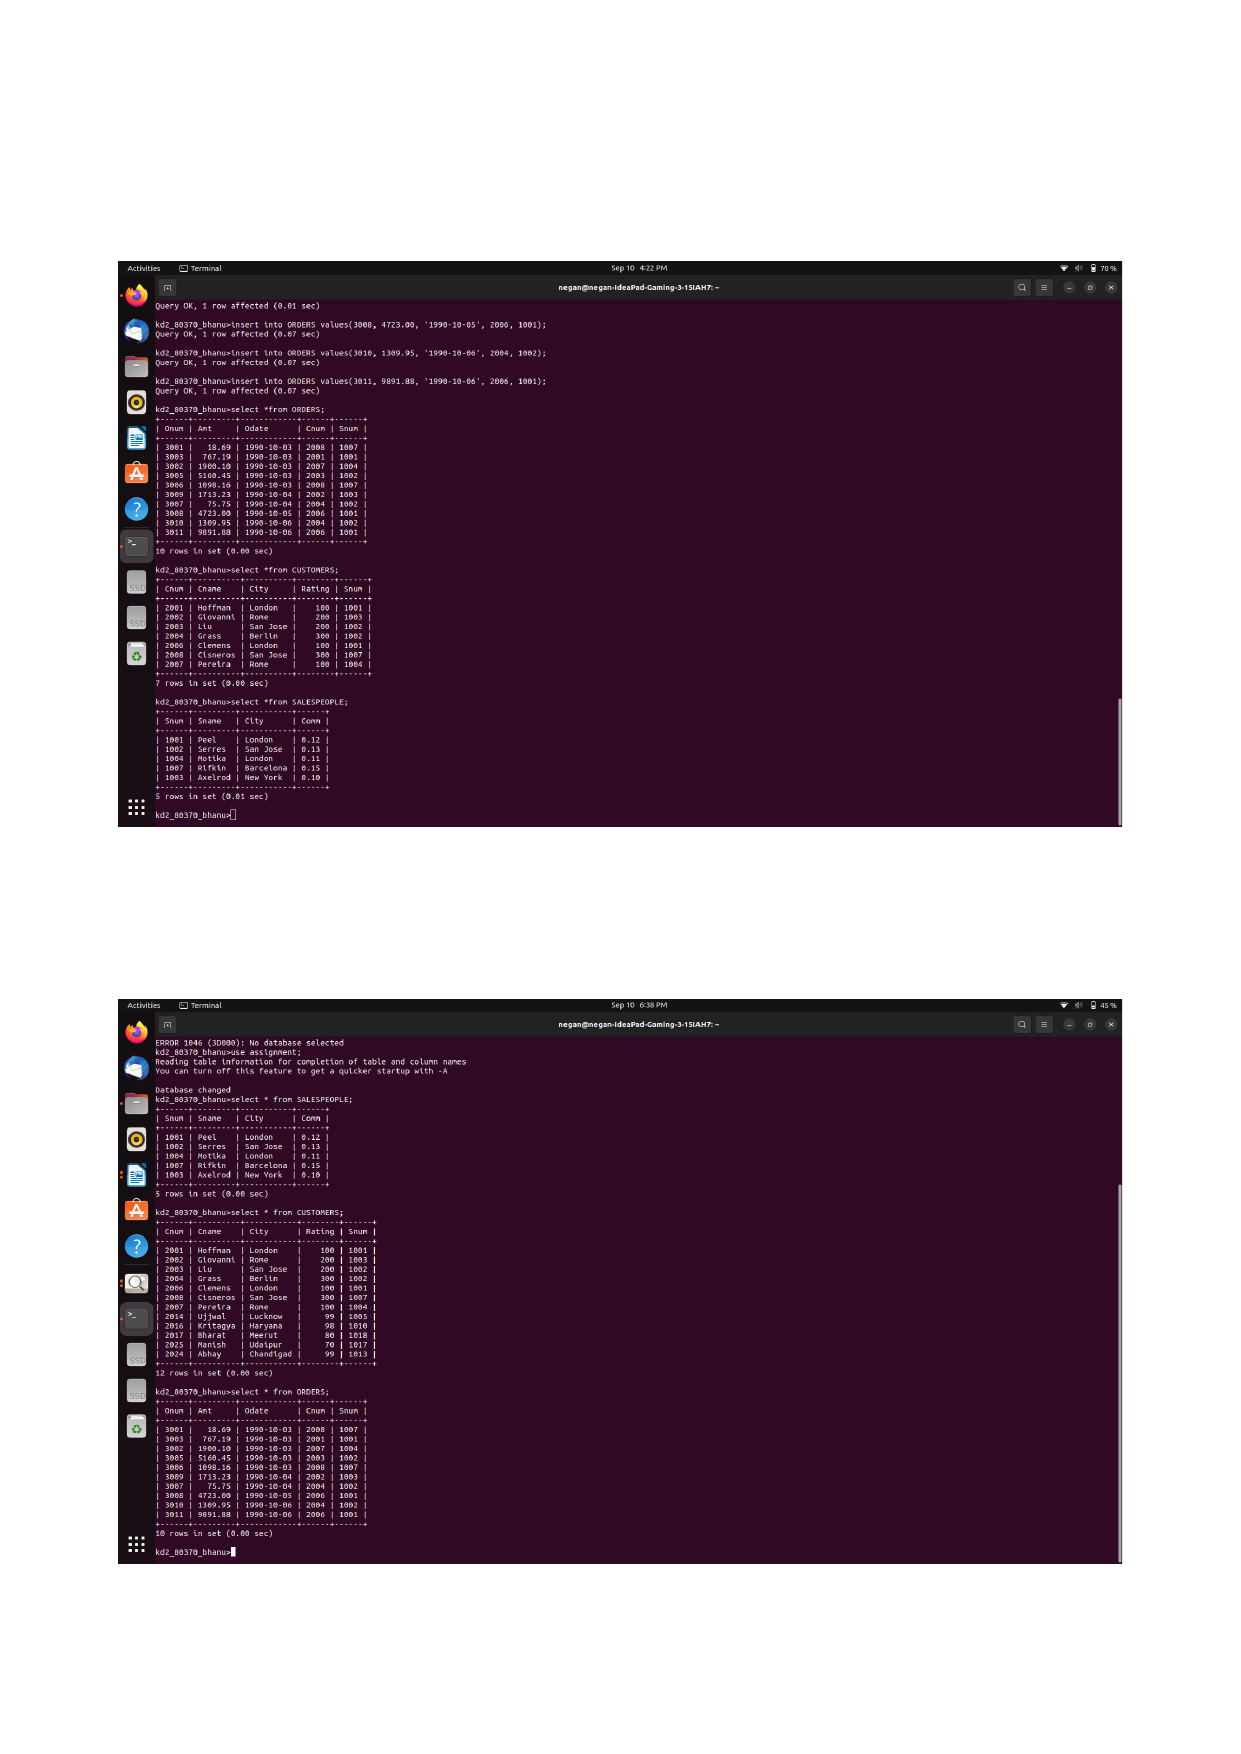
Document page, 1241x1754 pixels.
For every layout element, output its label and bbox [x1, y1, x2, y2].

picture [118, 261, 1123, 827]
picture [118, 999, 1123, 1564]
